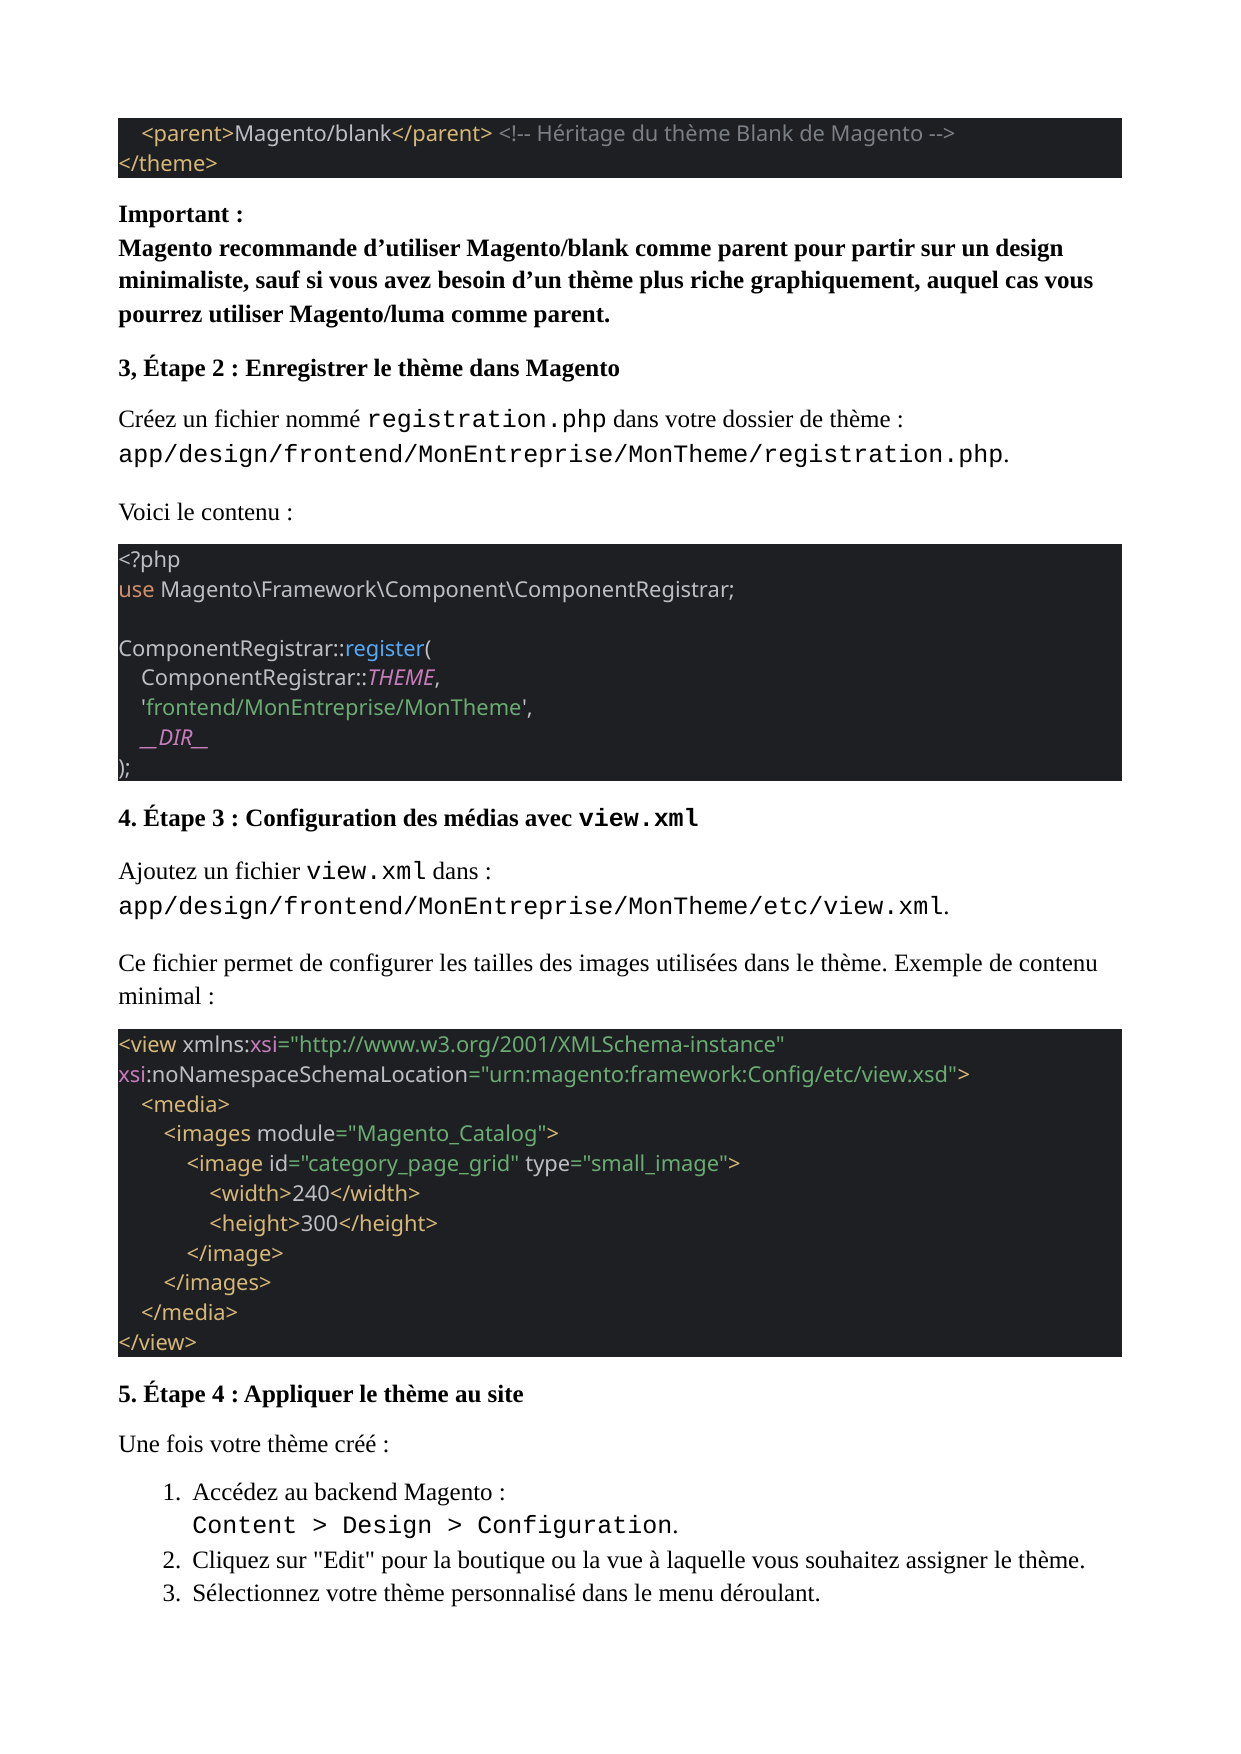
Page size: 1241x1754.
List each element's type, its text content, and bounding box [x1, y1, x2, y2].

text <?php use Magento\Framework\Component\ComponentRegistrar; ComponentRegistrar::register( ComponentRegistrar::THEME, 'frontend/MonEntreprise/MonTheme', __DIR__ ); [118, 544, 1122, 781]
text <parent>Magento/blank</parent> <!-- Héritage du thème Blank de Magento --> </theme> [118, 118, 1122, 178]
text Ce fichier permet de configurer les tailles des images utilisées dans le thème. Exemple de contenu minimal : [118, 948, 1122, 1010]
subtitle 3, Étape 2 : Enregistrer le thème dans Magento [118, 353, 1122, 382]
subtitle 5. Étape 4 : Appliquer le thème au site [118, 1379, 1122, 1407]
text Créez un fichier nommé registration.php dans votre dossier de thème : app/design/frontend/MonEntreprise/MonTheme/registration.php. [118, 404, 1122, 470]
list Accédez au backend Magento : Content > Design > Configuration. [162, 1477, 1122, 1541]
text Ajoutez un fichier view.xml dans : app/design/frontend/MonEntreprise/MonTheme/etc/view.xml. [118, 856, 1122, 922]
list Sélectionnez votre thème personnalisé dans le menu déroulant. [162, 1578, 1122, 1607]
text Une fois votre thème créé : [118, 1429, 1122, 1458]
text Voici le contenu : [118, 497, 1122, 525]
text Important : Magento recommande d’utiliser Magento/blank comme parent pour partir sur un design minimaliste, sauf si vous avez besoin d’un thème plus riche graphiquement, auquel cas vous pourrez utiliser Magento/luma comme parent. [118, 199, 1122, 327]
list Cliquez sur "Edit" pour la boutique ou la vue à laquelle vous souhaitez assigner le thème. [162, 1545, 1122, 1574]
subtitle 4. Étape 3 : Configuration des médias avec view.xml [118, 803, 1122, 834]
text <view xmlns:xsi="http://www.w3.org/2001/XMLSchema-instance" xsi:noNamespaceSchemaLocation="urn:magento:framework:Config/etc/view.xsd"> <media> <images module="Magento_Catalog"> <image id="category_page_grid" type="small_image"> <width>240</width> <height>300</height> </image> </images> </media> </view> [118, 1029, 1122, 1357]
